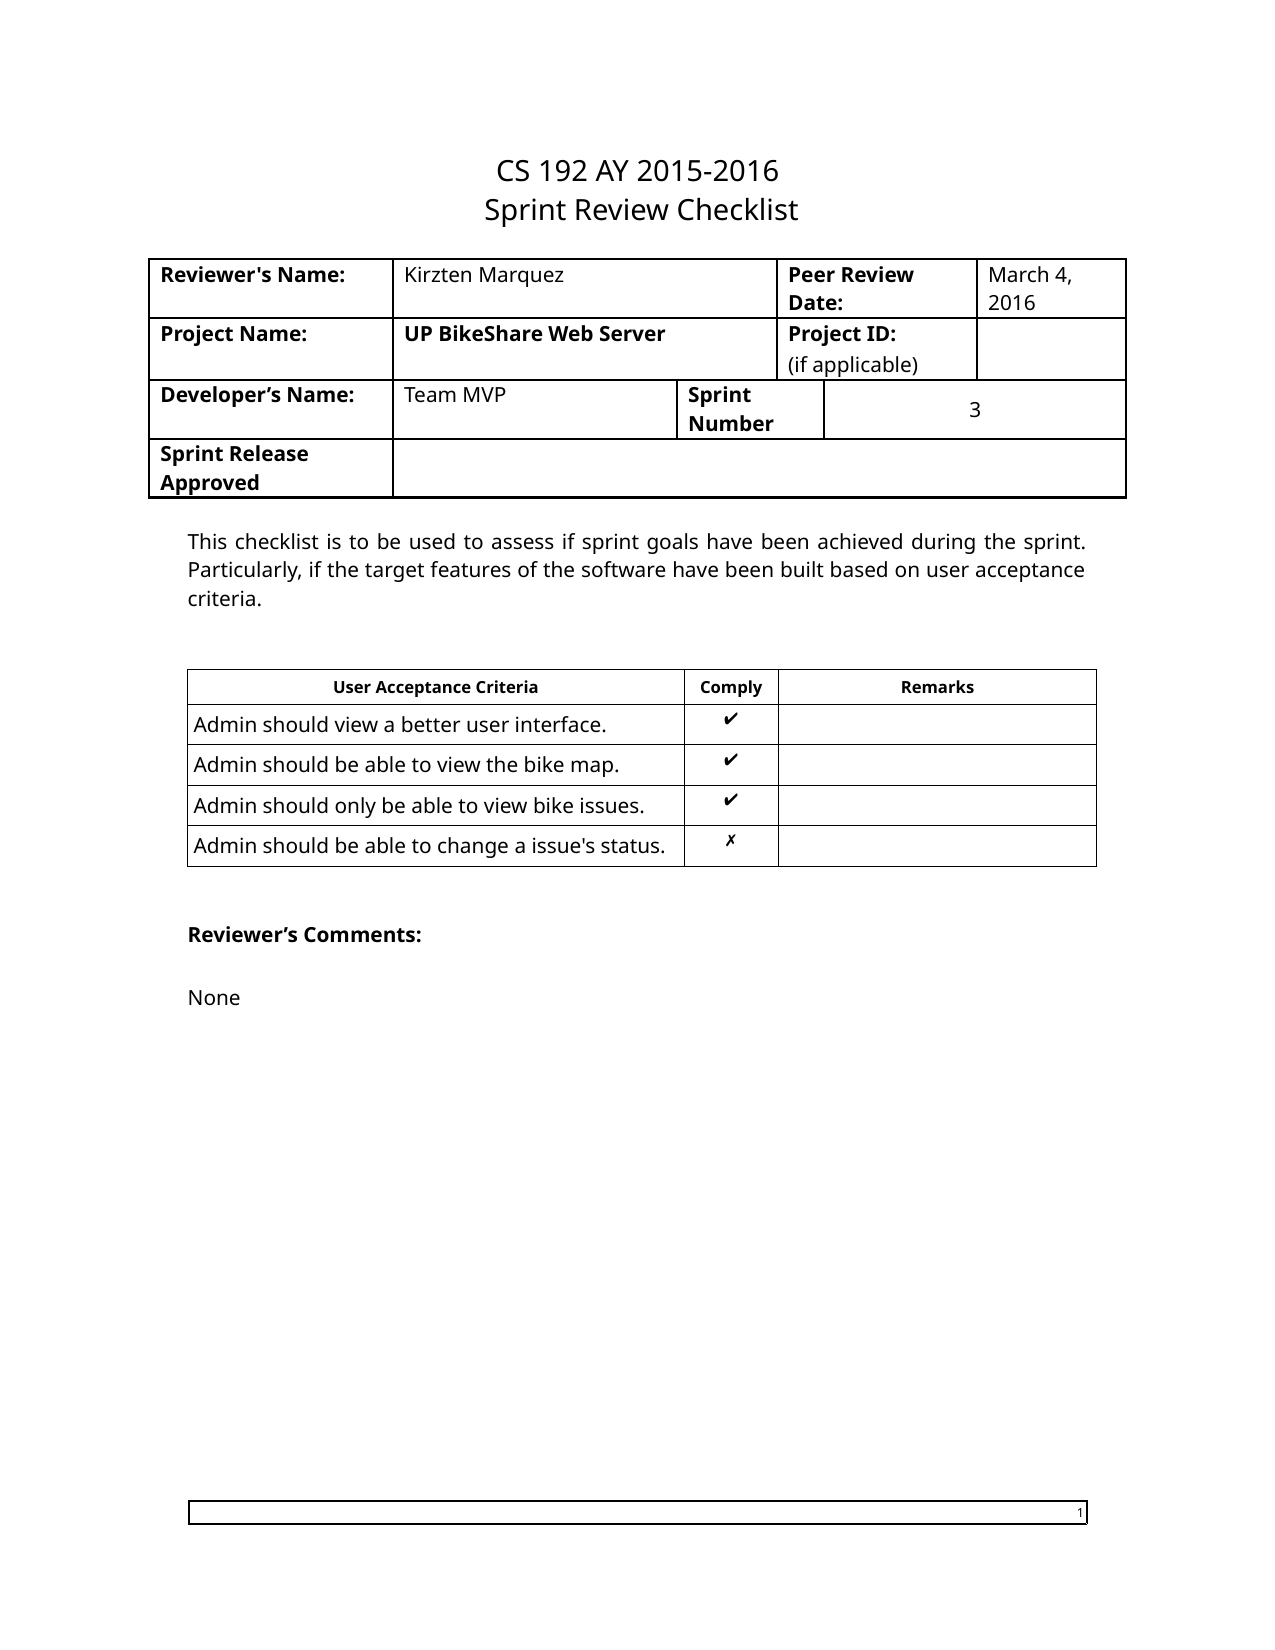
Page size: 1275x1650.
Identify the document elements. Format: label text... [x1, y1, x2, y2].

table_cell ✔ [685, 705, 778, 744]
table_cell [779, 786, 1096, 825]
table_header Reviewer's Name: [150, 260, 392, 317]
table_cell ✔ [685, 786, 778, 825]
text None [187, 983, 1087, 1012]
table_cell Developer’s Name: [150, 381, 392, 437]
table_header Kirzten Marquez [394, 260, 776, 317]
text This checklist is to be used to assess if sprint goals have been achieved during the sprint. Particularly, if the target features of the software have been built based on user acceptance criteria. [187, 527, 1087, 612]
table_cell Admin should be able to change a issue's status. [188, 826, 684, 866]
table_cell Project ID: [778, 319, 976, 348]
table_cell Sprint Release Approved [150, 440, 392, 496]
table_cell Admin should only be able to view bike issues. [188, 786, 684, 825]
table_cell [394, 440, 1125, 496]
text Sprint Review Checklist [187, 190, 1087, 229]
table_header Comply [685, 670, 778, 704]
table_cell Project Name: [150, 319, 392, 378]
table_header Remarks [779, 670, 1096, 704]
table_cell ✔ [685, 745, 778, 785]
table_cell Admin should be able to view the bike map. [188, 745, 684, 785]
table_cell [779, 705, 1096, 744]
table_cell [978, 319, 1125, 378]
table_cell ✗ [685, 826, 778, 866]
table_header Peer Review Date: [778, 260, 976, 317]
table_header User Acceptance Criteria [188, 670, 684, 704]
table_cell [779, 745, 1096, 785]
table_cell Admin should view a better user interface. [188, 705, 684, 744]
table_header March 4, 2016 [978, 260, 1125, 317]
table_cell (if applicable) [778, 348, 976, 378]
text CS 192 AY 2015-2016 [187, 150, 1087, 190]
table_cell Sprint Number [678, 381, 823, 437]
table_cell [779, 826, 1096, 866]
subtitle Reviewer’s Comments: [187, 920, 1087, 977]
table_cell 3 [825, 381, 1125, 437]
table_cell Team MVP [394, 381, 676, 437]
table_cell UP BikeShare Web Server [394, 319, 776, 378]
